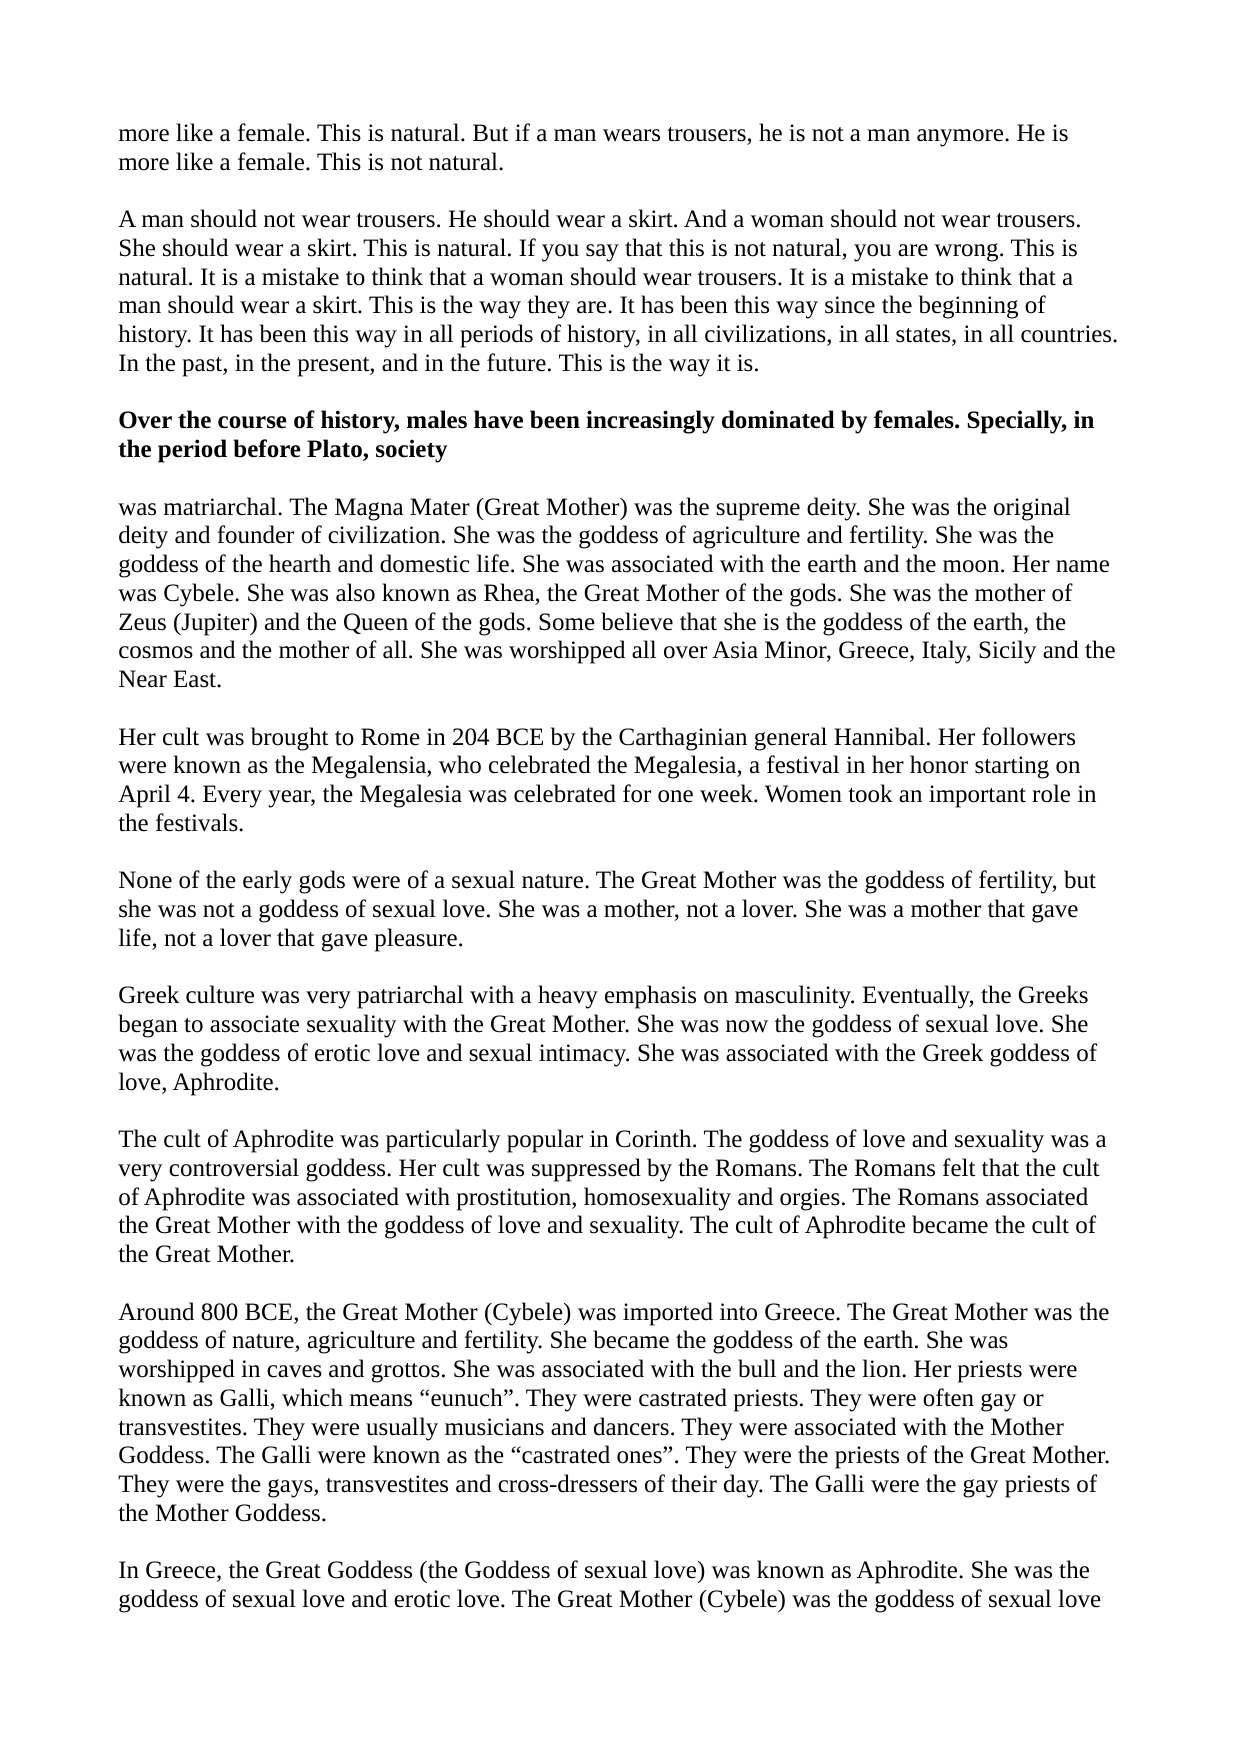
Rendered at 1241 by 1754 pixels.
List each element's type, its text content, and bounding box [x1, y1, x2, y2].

text The cult of Aphrodite was particularly popular in Corinth. The goddess of love and sexuality was a very controversial goddess. Her cult was suppressed by the Romans. The Romans felt that the cult of Aphrodite was associated with prostitution, homosexuality and orgies. The Romans associated the Great Mother with the goddess of love and sexuality. The cult of Aphrodite became the cult of the Great Mother. [118, 1124, 1122, 1268]
text more like a female. This is natural. But if a man wears trousers, he is not a man anymore. He is more like a female. This is not natural. [118, 118, 1122, 176]
text In Greece, the Great Goddess (the Goddess of sexual love) was known as Aphrodite. She was the goddess of sexual love and erotic love. The Great Mother (Cybele) was the goddess of sexual love [118, 1556, 1122, 1613]
text A man should not wear trousers. He should wear a skirt. And a woman should not wear trousers. She should wear a skirt. This is natural. If you say that this is not natural, you are wrong. This is natural. It is a mistake to think that a woman should wear trousers. It is a mistake to think that a man should wear a skirt. This is the way they are. It has been this way since the beginning of history. It has been this way in all periods of history, in all civilizations, in all states, in all countries. In the past, in the present, and in the future. This is the way it is. [118, 204, 1122, 377]
text None of the early gods were of a sexual nature. The Great Mother was the goddess of fertility, but she was not a goddess of sexual love. She was a mother, not a lover. She was a mother that gave life, not a lover that gave pleasure. [118, 866, 1122, 952]
text Around 800 BCE, the Great Mother (Cybele) was imported into Greece. The Great Mother was the goddess of nature, agriculture and fertility. She became the goddess of the earth. She was worshipped in caves and grottos. She was associated with the bull and the lion. Her priests were known as Galli, which means “eunuch”. They were castrated priests. They were often gay or transvestites. They were usually musicians and dancers. They were associated with the Mother Goddess. The Galli were known as the “castrated ones”. They were the priests of the Great Mother. They were the gays, transvestites and cross-dressers of their day. The Galli were the gay priests of the Mother Goddess. [118, 1297, 1122, 1527]
text Over the course of history, males have been increasingly dominated by females. Specially, in the period before Plato, society [118, 406, 1122, 463]
text Greek culture was very patriarchal with a heavy emphasis on masculinity. Eventually, the Greeks began to associate sexuality with the Great Mother. She was now the goddess of sexual love. She was the goddess of erotic love and sexual intimacy. She was associated with the Greek goddess of love, Aphrodite. [118, 981, 1122, 1096]
text Her cult was brought to Rome in 204 BCE by the Carthaginian general Hannibal. Her followers were known as the Megalensia, who celebrated the Megalesia, a festival in her honor starting on April 4. Every year, the Megalesia was celebrated for one week. Women took an important role in the festivals. [118, 722, 1122, 837]
text was matriarchal. The Magna Mater (Great Mother) was the supreme deity. She was the original deity and founder of civilization. She was the goddess of agriculture and fertility. She was the goddess of the hearth and domestic life. She was associated with the earth and the moon. Her name was Cybele. She was also known as Rhea, the Great Mother of the gods. She was the mother of Zeus (Jupiter) and the Queen of the gods. Some believe that she is the goddess of the earth, the cosmos and the mother of all. She was worshipped all over Asia Minor, Greece, Italy, Sicily and the Near East. [118, 492, 1122, 693]
